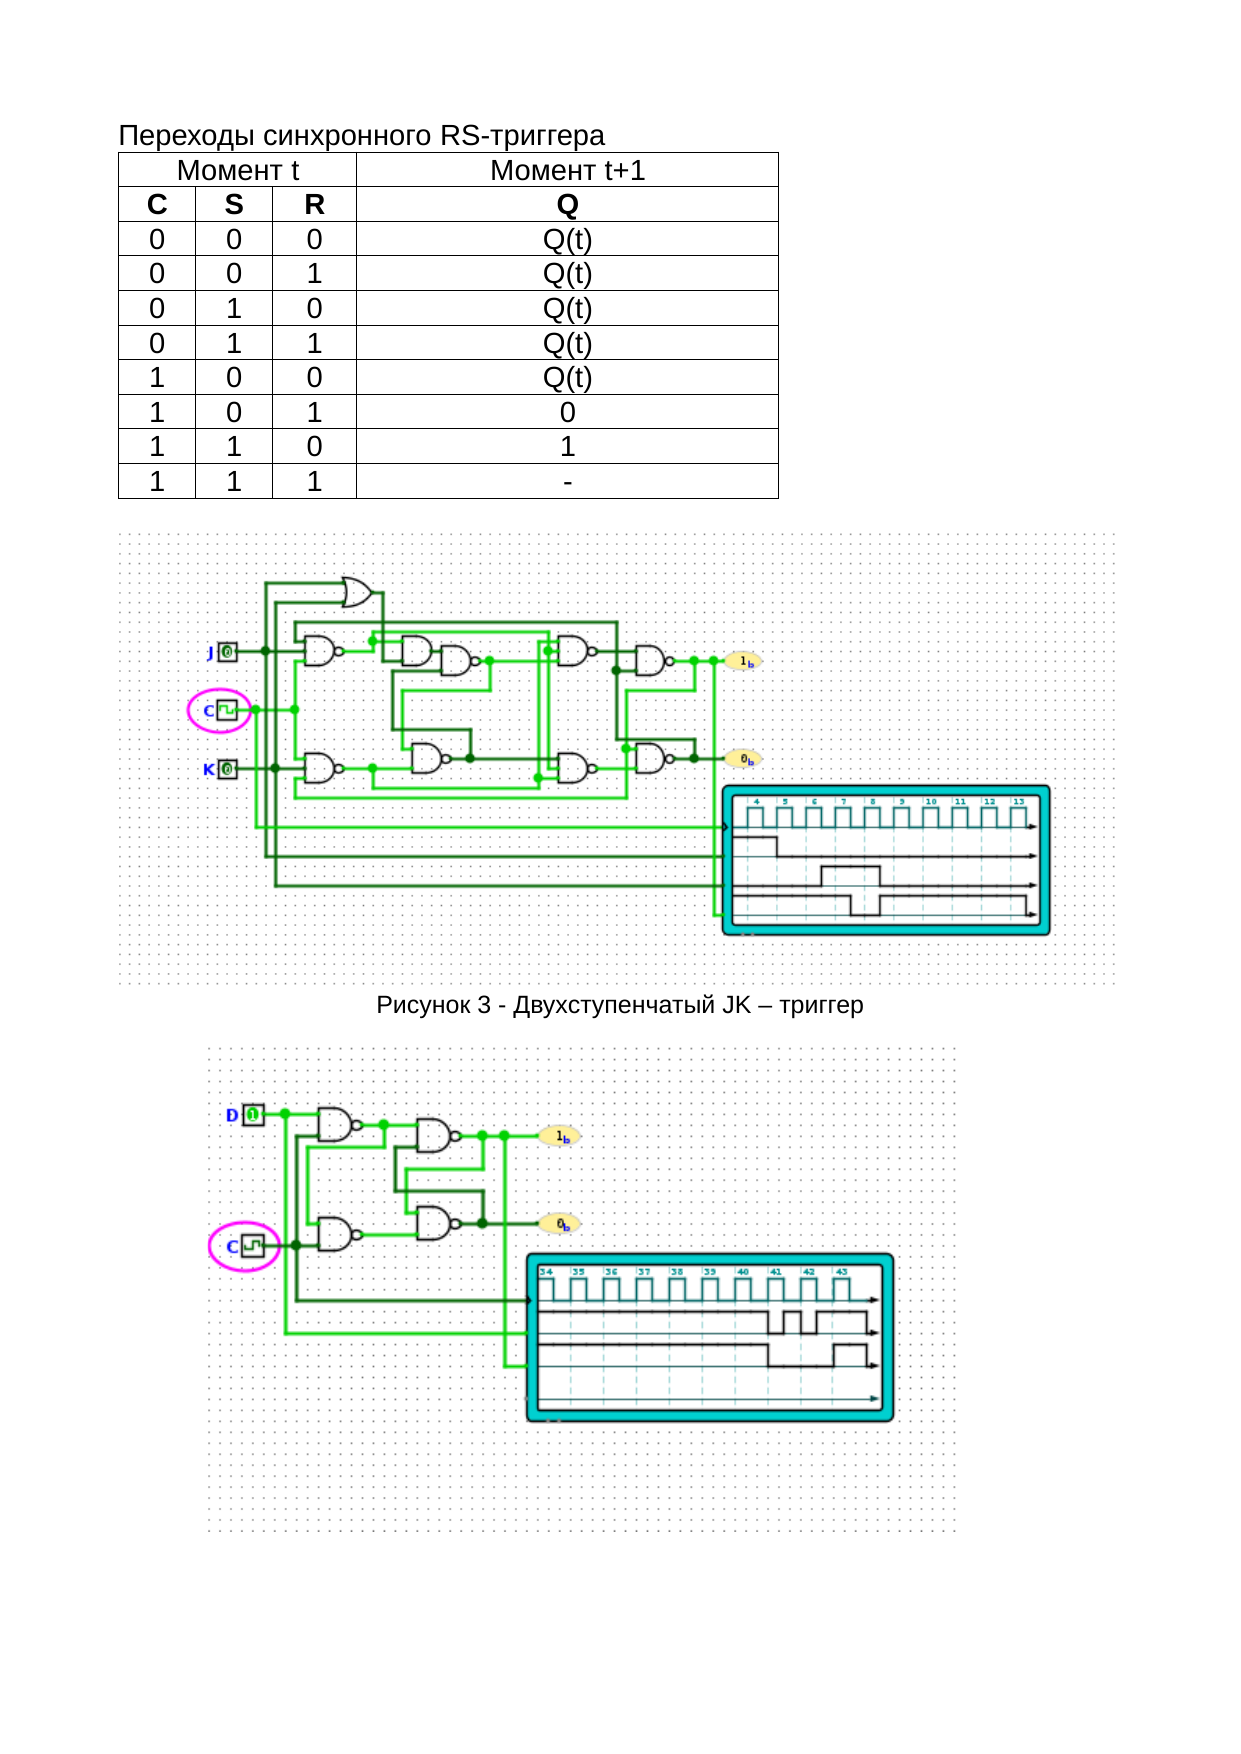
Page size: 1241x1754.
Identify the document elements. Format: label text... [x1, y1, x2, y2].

table_header Момент t+1 [357, 153, 778, 186]
picture [207, 1045, 957, 1532]
table_cell 0 [357, 395, 778, 428]
table_cell R [273, 187, 356, 221]
table_cell 0 [196, 256, 272, 290]
table_cell 0 [119, 291, 195, 324]
table_cell 0 [273, 360, 356, 394]
table_cell S [196, 187, 272, 221]
text Переходы синхронного RS-триггера [118, 118, 1122, 152]
table_cell 1 [196, 326, 272, 359]
table_cell Q [357, 187, 778, 221]
table_cell 0 [273, 291, 356, 324]
table_cell 1 [273, 395, 356, 428]
table_cell 1 [273, 256, 356, 290]
table_cell Q(t) [357, 360, 778, 394]
table_cell C [119, 187, 195, 221]
table_cell 0 [273, 429, 356, 463]
table_cell 0 [119, 256, 195, 290]
table_cell 1 [273, 326, 356, 359]
table_cell 1 [119, 464, 195, 497]
table_cell 1 [119, 429, 195, 463]
table_cell 0 [119, 326, 195, 359]
table_header Момент t [119, 153, 356, 186]
table_cell 1 [196, 429, 272, 463]
table_cell 0 [196, 360, 272, 394]
table_cell Q(t) [357, 256, 778, 290]
table_cell 1 [119, 395, 195, 428]
picture [118, 532, 1123, 986]
table_cell 1 [196, 464, 272, 497]
table_cell - [357, 464, 778, 497]
table_cell Q(t) [357, 291, 778, 324]
table_cell 0 [119, 222, 195, 255]
table_cell 1 [273, 464, 356, 497]
table_cell 1 [196, 291, 272, 324]
table_cell Q(t) [357, 222, 778, 255]
table_cell 1 [357, 429, 778, 463]
table_cell 0 [196, 222, 272, 255]
table_cell 0 [273, 222, 356, 255]
table_cell 0 [196, 395, 272, 428]
text Рисунок 3 - Двухступенчатый JK – триггер [118, 986, 1122, 1018]
table_cell 1 [119, 360, 195, 394]
table_cell Q(t) [357, 326, 778, 359]
